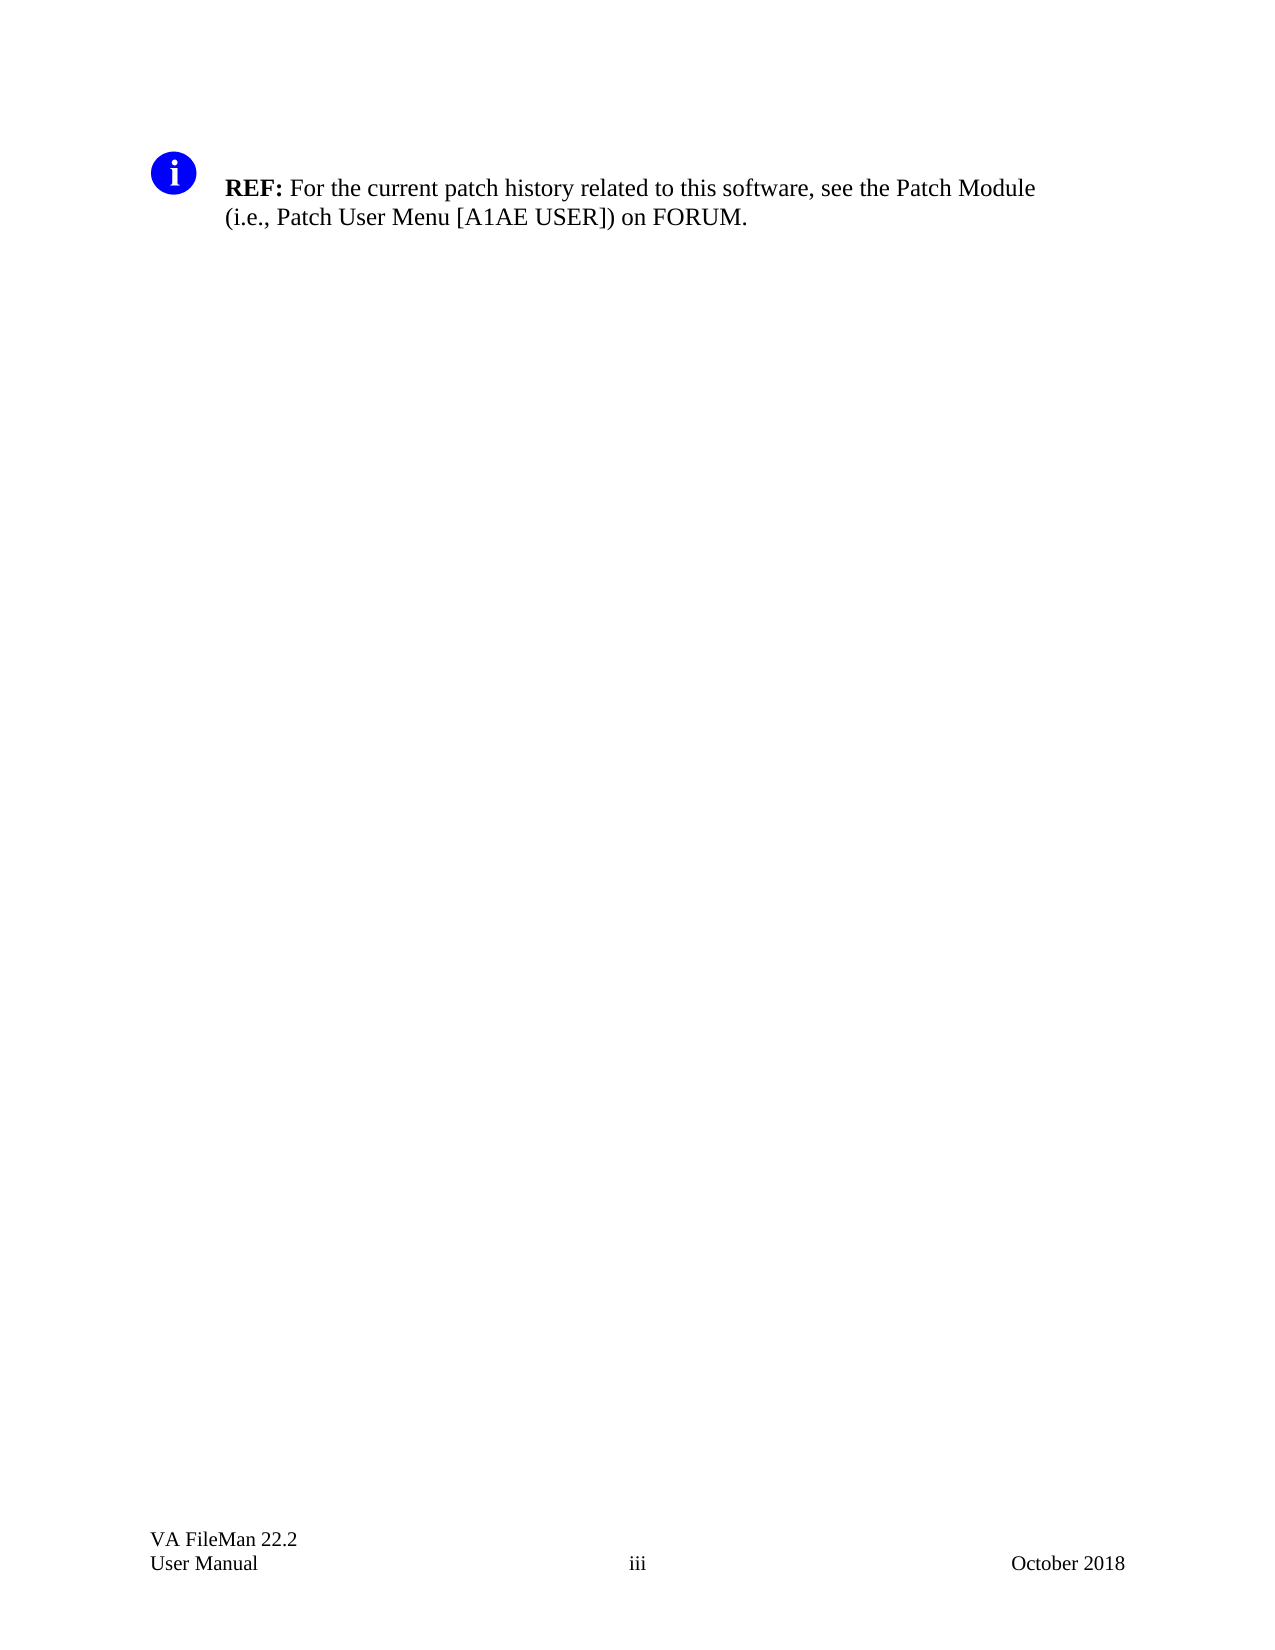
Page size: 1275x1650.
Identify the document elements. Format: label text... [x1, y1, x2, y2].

picture [150, 150, 197, 197]
text REF: For the current patch history related to this software, see the Patch Module (i.e., Patch User Menu [A1AE USER]) on FORUM. [150, 150, 1125, 231]
